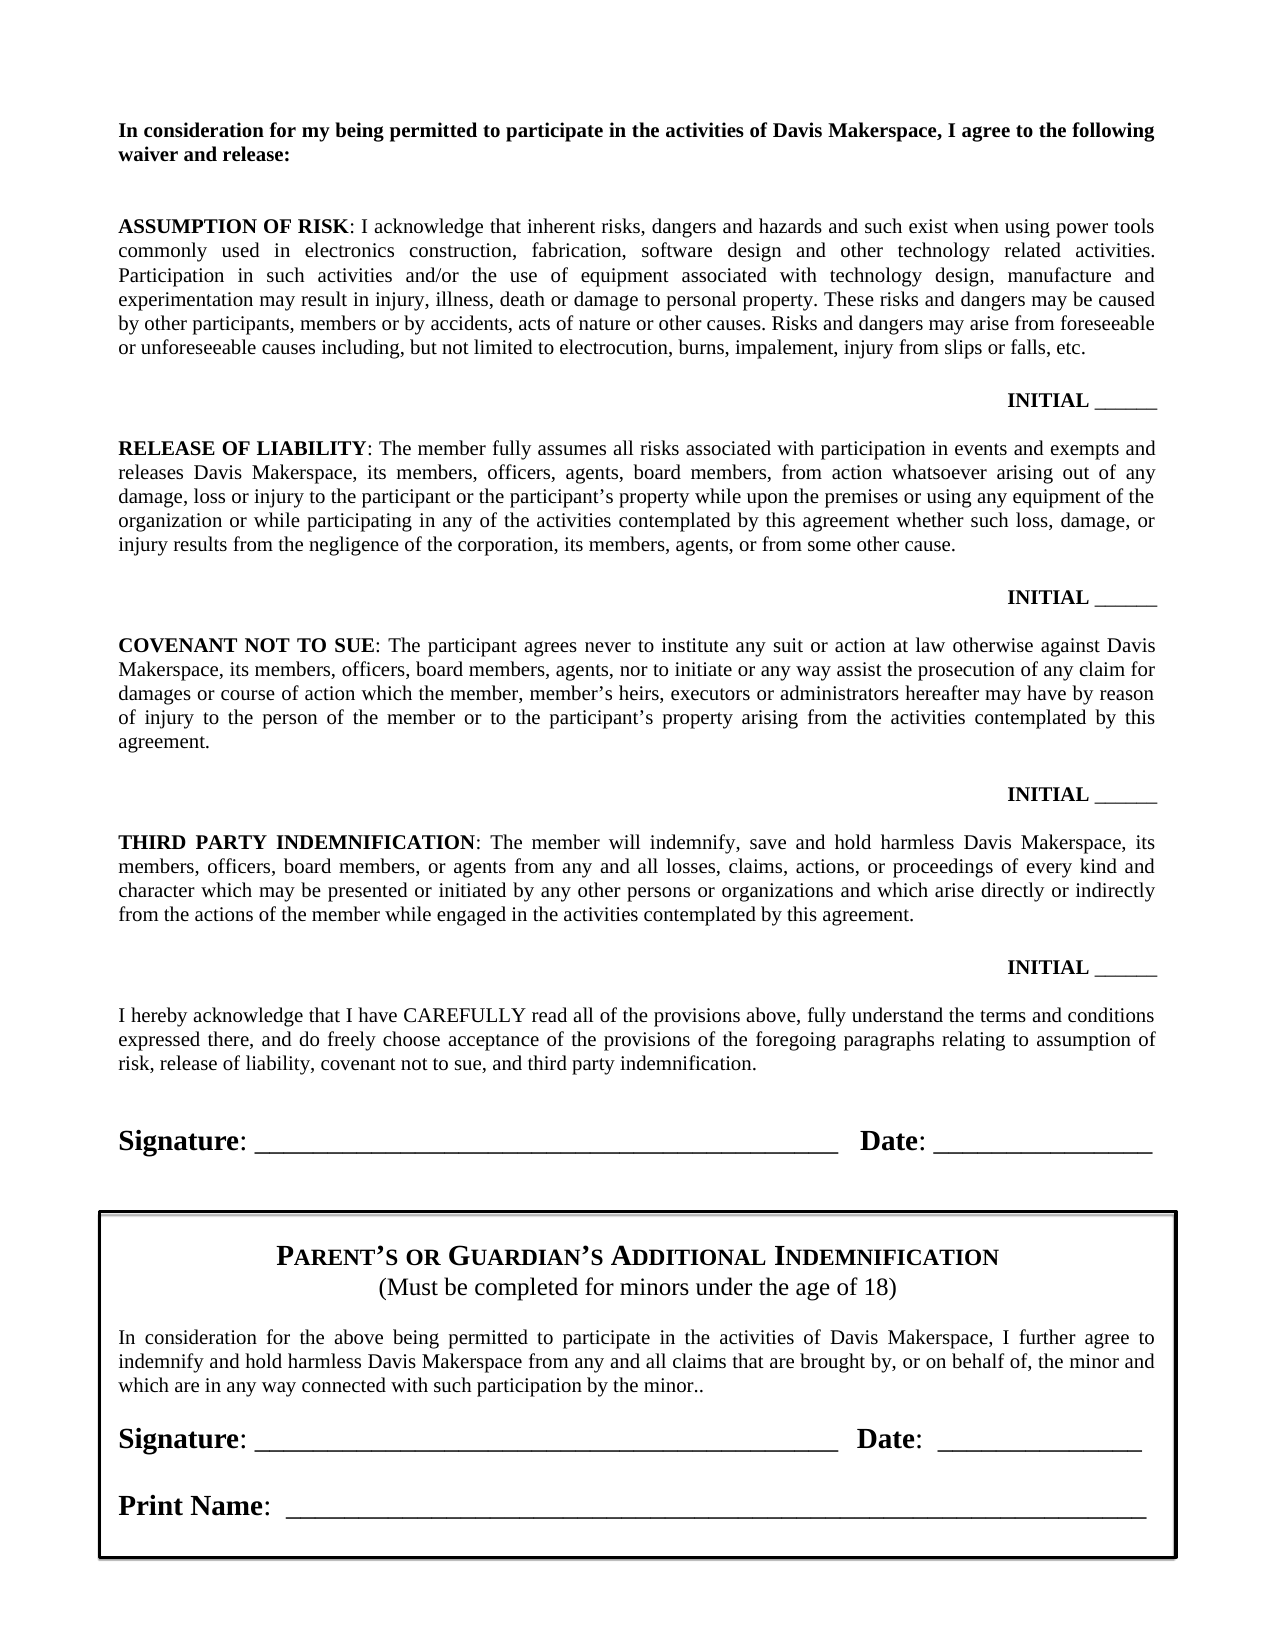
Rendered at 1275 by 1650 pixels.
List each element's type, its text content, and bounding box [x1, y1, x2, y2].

text ASSUMPTION OF RISK: I acknowledge that inherent risks, dangers and hazards and such exist when using power tools commonly used in electronics construction, fabrication, software design and other technology related activities. Participation in such activities and/or the use of equipment associated with technology design, manufacture and experimentation may result in injury, illness, death or damage to personal property. These risks and dangers may be caused by other participants, members or by accidents, acts of nature or other causes. Risks and dangers may arise from foreseeable or unforeseeable causes including, but not limited to electrocution, burns, impalement, injury from slips or falls, etc. [118, 214, 1157, 359]
text I hereby acknowledge that I have CAREFULLY read all of the provisions above, fully understand the terms and conditions expressed there, and do freely choose acceptance of the provisions of the foregoing paragraphs relating to assumption of risk, release of liability, covenant not to sue, and third party indemnification. [118, 1003, 1157, 1075]
text INITIAL ______ [118, 387, 1157, 412]
text RELEASE OF LIABILITY: The member fully assumes all risks associated with participation in events and exempts and releases Davis Makerspace, its members, officers, agents, board members, from action whatsoever arising out of any damage, loss or injury to the participant or the participant’s property while upon the premises or using any equipment of the organization or while participating in any of the activities contemplated by this agreement whether such loss, damage, or injury results from the negligence of the corporation, its members, agents, or from some other cause. [118, 436, 1157, 556]
text COVENANT NOT TO SUE: The participant agrees never to institute any suit or action at law otherwise against Davis Makerspace, its members, officers, board members, agents, nor to initiate or any way assist the prosecution of any claim for damages or course of action which the member, member’s heirs, executors or administrators hereafter may have by reason of injury to the person of the member or to the participant’s property arising from the activities contemplated by this agreement. [118, 633, 1157, 753]
text Print Name: ___________________________________________________________ [118, 1488, 1157, 1522]
text In consideration for my being permitted to participate in the activities of Davis Makerspace, I agree to the following waiver and release: [118, 118, 1157, 166]
text Signature: ________________________________________ Date: ______________ [118, 1421, 1157, 1455]
text Parent’s or Guardian’s Additional Indemnification [118, 1238, 1157, 1272]
text INITIAL ______ [118, 782, 1157, 806]
text In consideration for the above being permitted to participate in the activities of Davis Makerspace, I further agree to indemnify and hold harmless Davis Makerspace from any and all claims that are brought by, or on behalf of, the minor and which are in any way connected with such participation by the minor.. [118, 1325, 1157, 1397]
text INITIAL ______ [118, 585, 1157, 609]
text INITIAL ______ [118, 955, 1157, 979]
text Signature: ________________________________________ Date: _______________ [118, 1123, 1157, 1157]
text (Must be completed for minors under the age of 18) [118, 1272, 1157, 1301]
text THIRD PARTY INDEMNIFICATION: The member will indemnify, save and hold harmless Davis Makerspace, its members, officers, board members, or agents from any and all losses, claims, actions, or proceedings of every kind and character which may be presented or initiated by any other persons or organizations and which arise directly or indirectly from the actions of the member while engaged in the activities contemplated by this agreement. [118, 830, 1157, 926]
